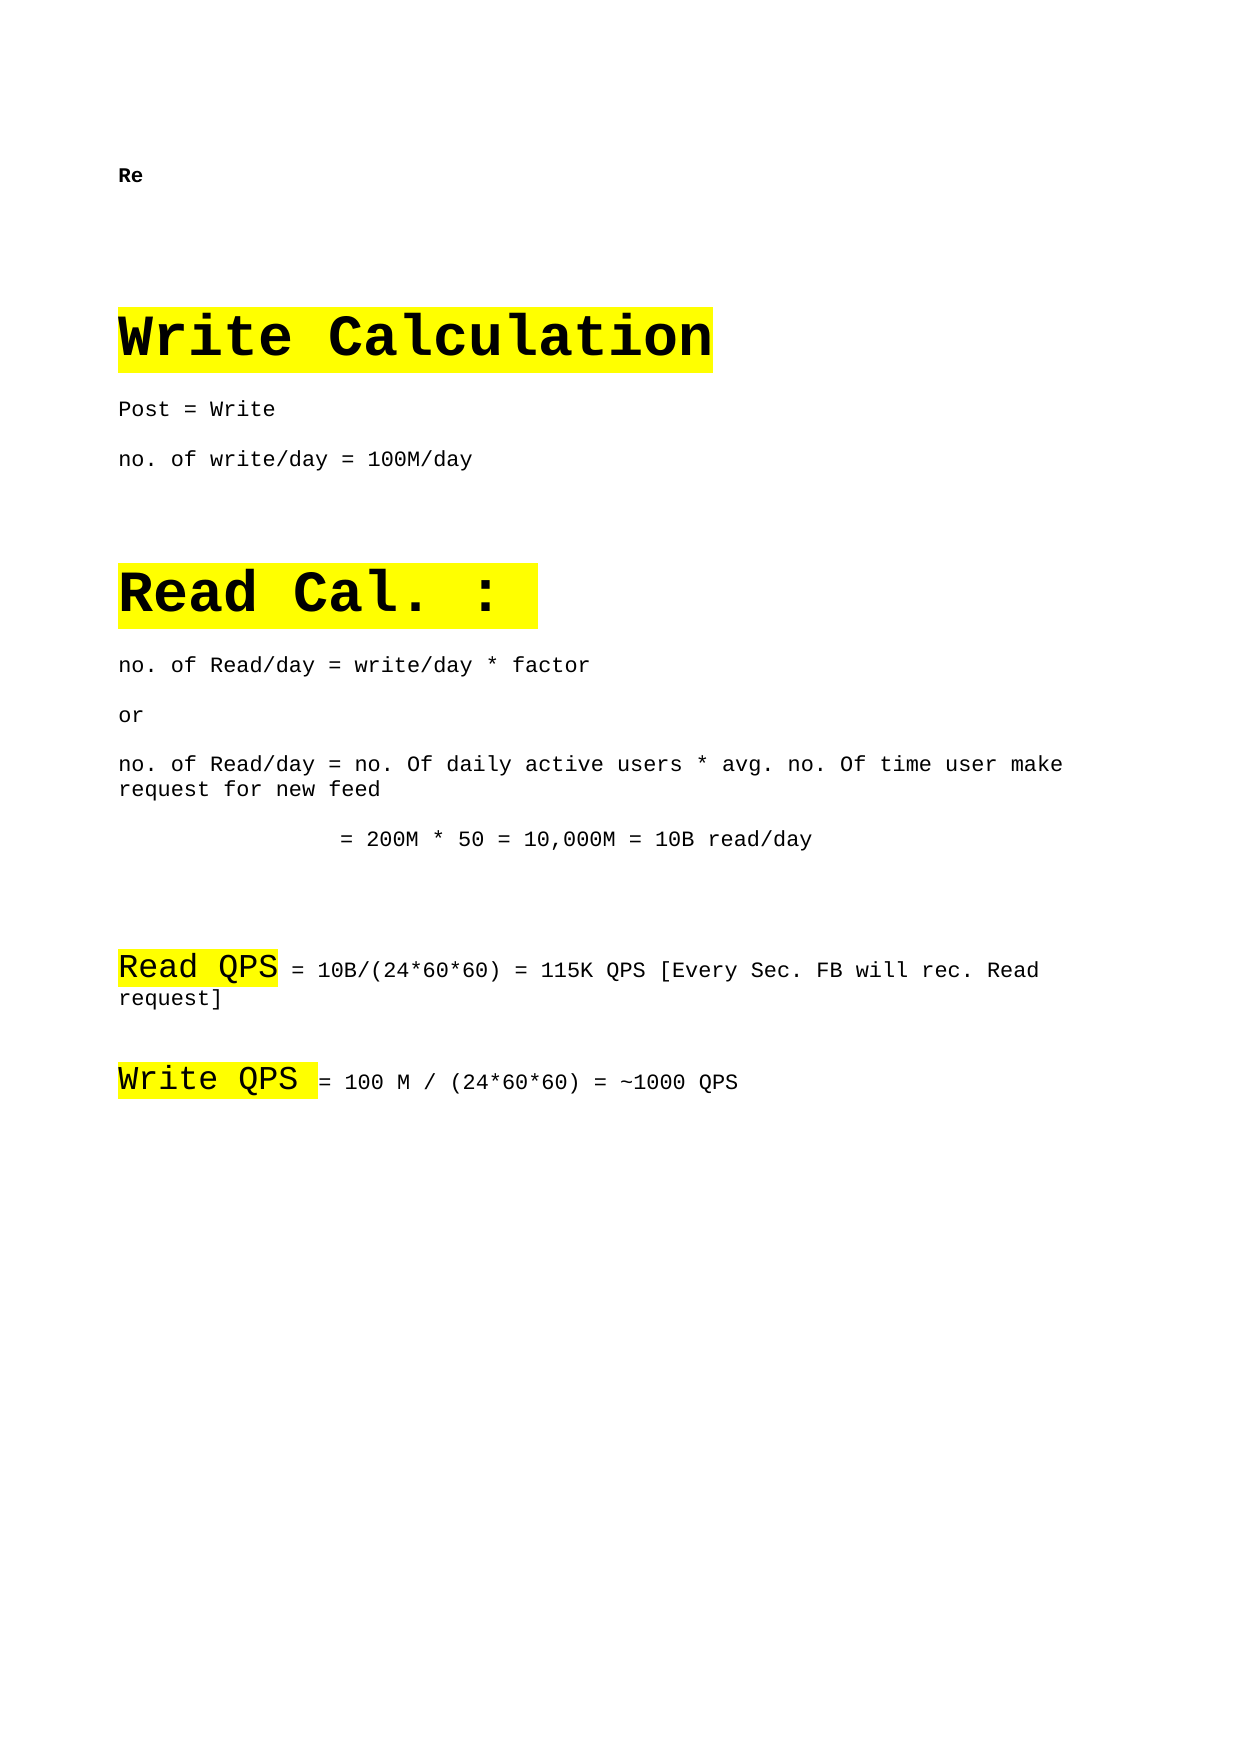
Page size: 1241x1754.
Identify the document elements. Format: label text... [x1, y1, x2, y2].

text Write QPS = 100 M / (24*60*60) = ~1000 QPS [118, 1062, 1122, 1099]
text Re [118, 165, 1122, 189]
text Post = Write [118, 398, 1122, 423]
text no. of Read/day = write/day * factor [118, 654, 1122, 679]
text no. of Read/day = no. Of daily active users * avg. no. Of time user make request for new feed [118, 753, 1122, 803]
text = 200M * 50 = 10,000M = 10B read/day [118, 828, 1122, 852]
text Write Calculation [118, 307, 1122, 373]
text Read QPS = 10B/(24*60*60) = 115K QPS [Every Sec. FB will rec. Read request] [118, 949, 1122, 1012]
text no. of write/day = 100M/day [118, 448, 1122, 472]
text or [118, 704, 1122, 728]
text Read Cal. : [118, 563, 1122, 629]
